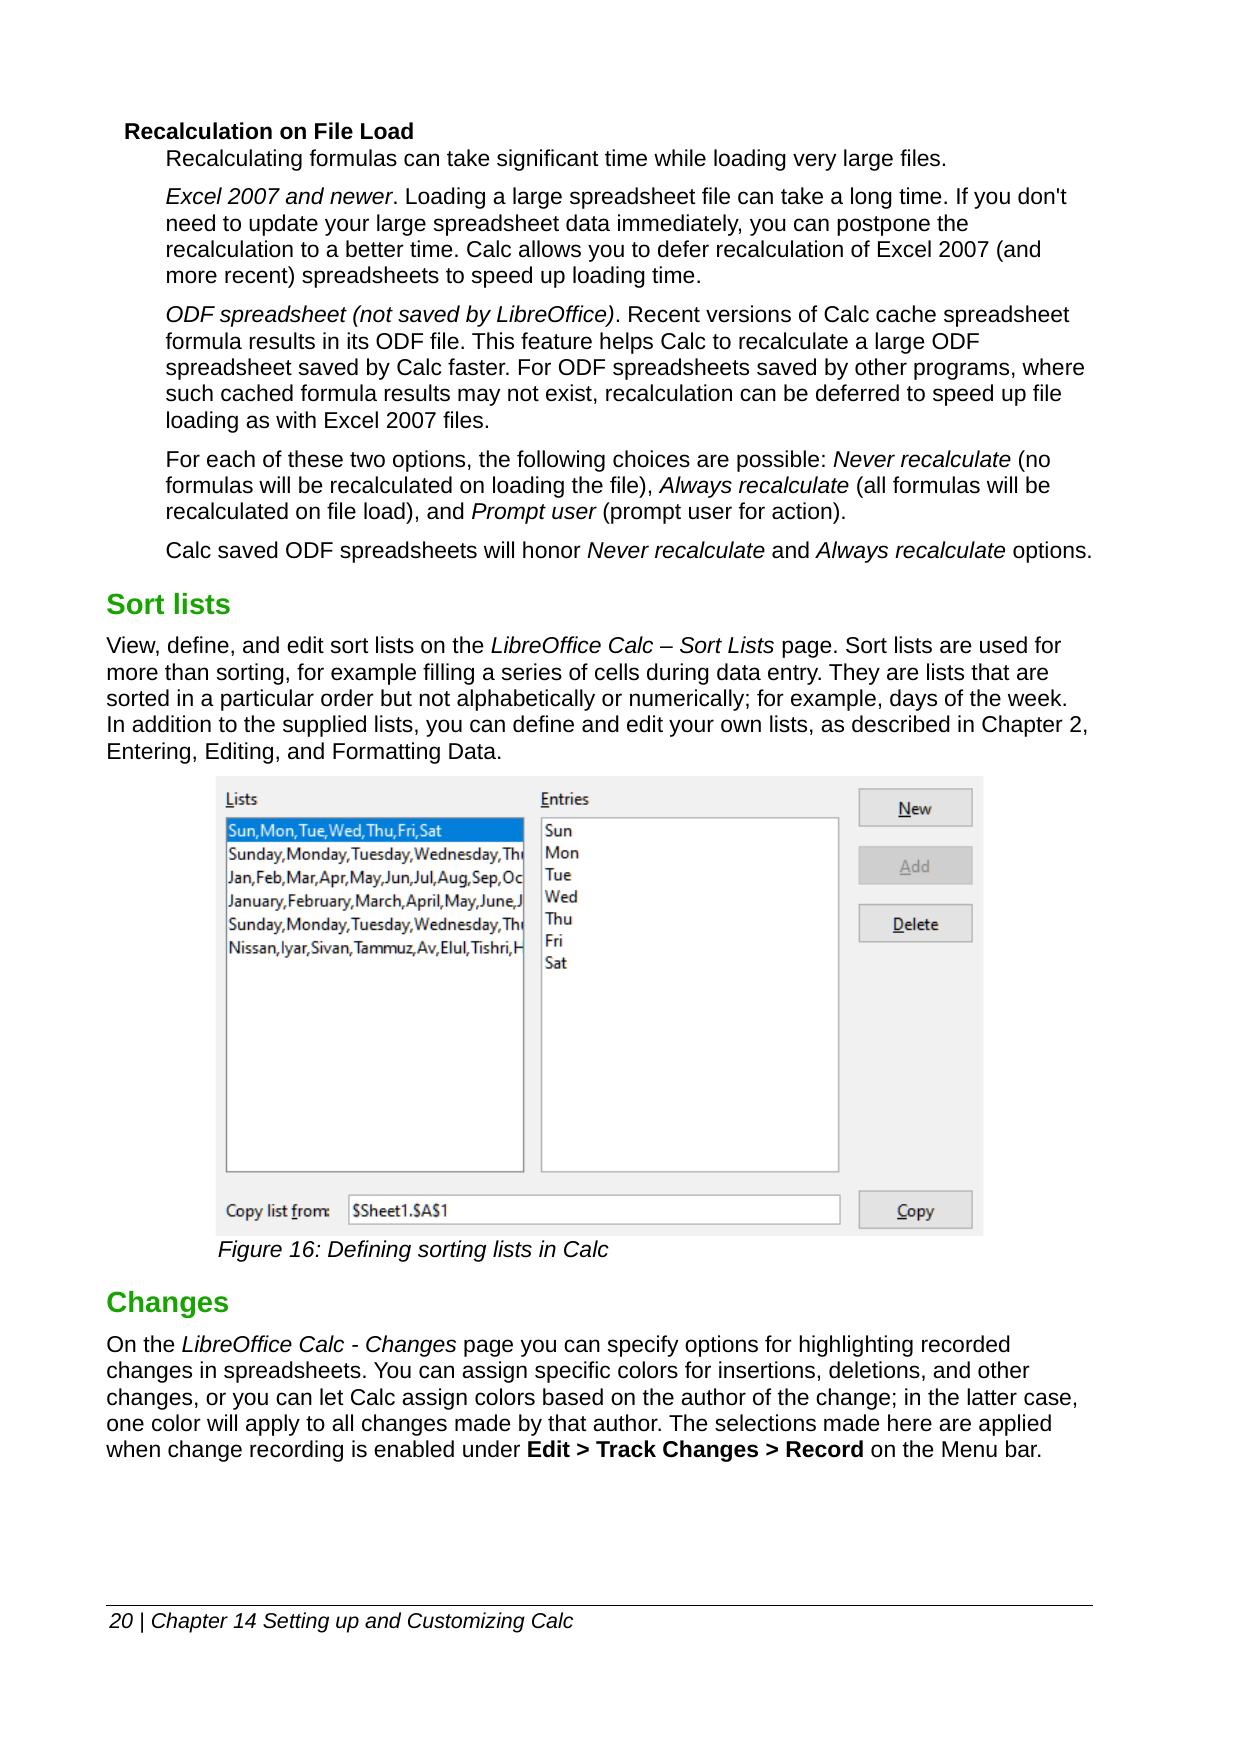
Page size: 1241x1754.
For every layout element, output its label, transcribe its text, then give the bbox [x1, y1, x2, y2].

text For each of these two options, the following choices are possible: Never recalculate (no formulas will be recalculated on loading the file), Always recalculate (all formulas will be recalculated on file load), and Prompt user (prompt user for action). [165, 446, 1093, 524]
subtitle Sort lists [106, 587, 1093, 621]
picture [215, 776, 984, 1236]
text Figure 16: Defining sorting lists in Calc [218, 1236, 981, 1262]
text Excel 2007 and newer. Loading a large spreadsheet file can take a long time. If you don't need to update your large spreadsheet data immediately, you can postpone the recalculation to a better time. Calc allows you to defer recalculation of Excel 2007 (and more recent) spreadsheets to speed up loading time. [165, 183, 1093, 289]
text On the LibreOffice Calc - Changes page you can specify options for highlighting recorded changes in spreadsheets. You can assign specific colors for insertions, deletions, and other changes, or you can let Calc assign colors based on the author of the change; in the latter case, one color will apply to all changes made by that author. The selections made here are applied when change recording is enabled under Edit > Track Changes > Record on the Menu bar. [106, 1331, 1093, 1463]
text Recalculation on File Load [124, 118, 1093, 144]
text View, define, and edit sort lists on the LibreOffice Calc – Sort Lists page. Sort lists are used for more than sorting, for example filling a series of cells during data entry. They are lists that are sorted in a particular order but not alphabetically or numerically; for example, days of the week. In addition to the supplied lists, you can define and edit your own lists, as described in Chapter 2, Entering, Editing, and Formatting Data. [106, 632, 1093, 764]
text ODF spreadsheet (not saved by LibreOffice). Recent versions of Calc cache spreadsheet formula results in its ODF file. This feature helps Calc to recalculate a large ODF spreadsheet saved by Calc faster. For ODF spreadsheets saved by other programs, where such cached formula results may not exist, recalculation can be deferred to speed up file loading as with Excel 2007 files. [165, 301, 1093, 433]
subtitle Changes [106, 1286, 1093, 1319]
text Calc saved ODF spreadsheets will honor Never recalculate and Always recalculate options. [165, 537, 1093, 563]
text Recalculating formulas can take significant time while loading very large files. [165, 144, 1093, 171]
